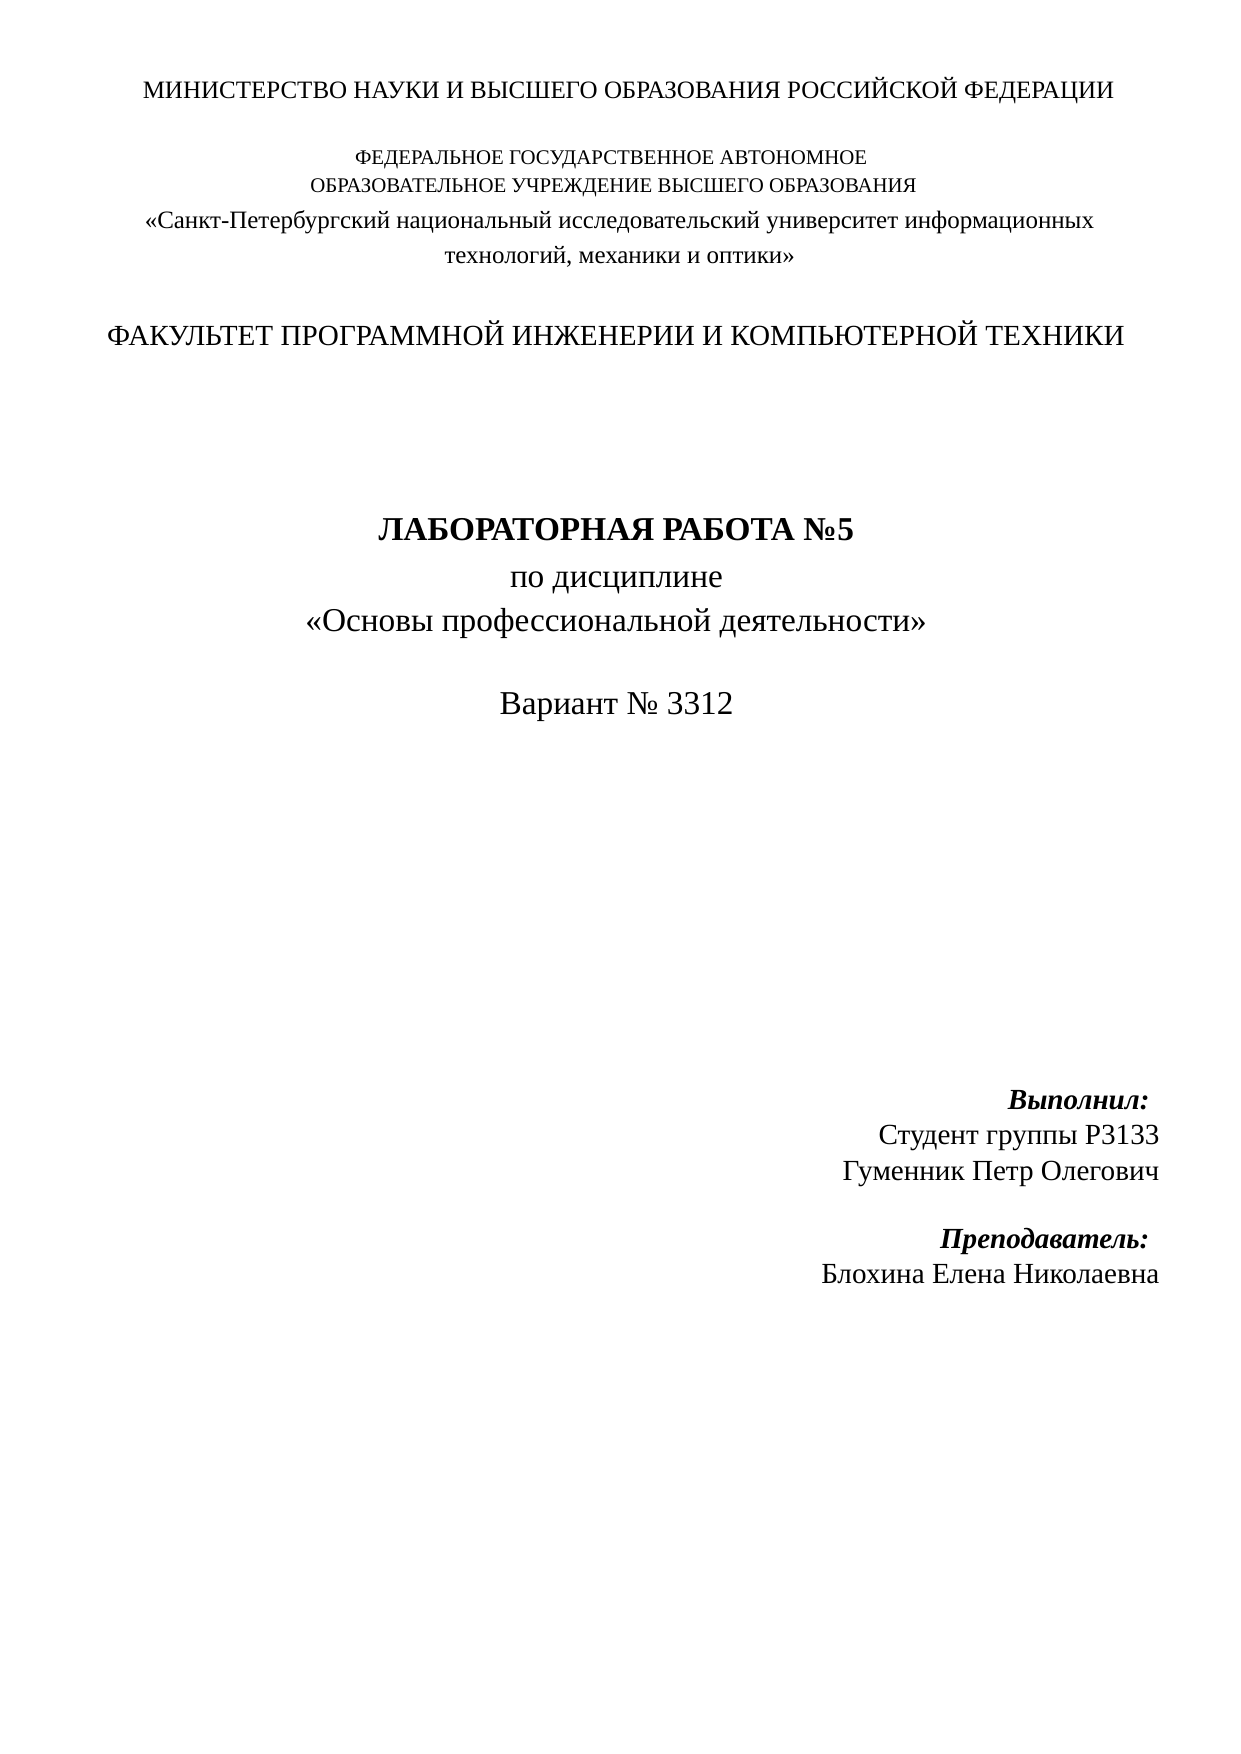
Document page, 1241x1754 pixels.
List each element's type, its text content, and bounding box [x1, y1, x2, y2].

text «Основы профессиональной деятельности» [75, 601, 1157, 639]
text Вариант № 3312 [75, 683, 1158, 721]
subtitle ЛАБОРАТОРНАЯ РАБОТА №5 [75, 509, 1157, 548]
text Блохина Елена Николаевна [75, 1256, 1159, 1289]
text ФЕДЕРАЛЬНОЕ ГОСУДАРСТВЕННОЕ АВТОНОМНОЕ [75, 145, 1157, 169]
text «Санкт-Петербургский национальный исследовательский университет информационных технологий, механики и оптики» [110, 205, 1129, 269]
text Гуменник Петр Олегович [75, 1153, 1159, 1187]
text Преподаватель: [75, 1221, 1159, 1255]
text Выполнил: [75, 1082, 1159, 1116]
text ОБРАЗОВАТЕЛЬНОЕ УЧРЕЖДЕНИЕ ВЫСШЕГО ОБРАЗОВАНИЯ [75, 173, 1157, 197]
text Студент группы P3133 [75, 1117, 1159, 1151]
text по дисциплине [75, 557, 1157, 595]
text МИНИСТЕРСТВО НАУКИ И ВЫСШЕГО ОБРАЗОВАНИЯ РОССИЙСКОЙ ФЕДЕРАЦИИ [92, 75, 1165, 104]
text ФАКУЛЬТЕТ ПРОГРАММНОЙ ИНЖЕНЕРИИ И КОМПЬЮТЕРНОЙ ТЕХНИКИ [75, 318, 1157, 351]
